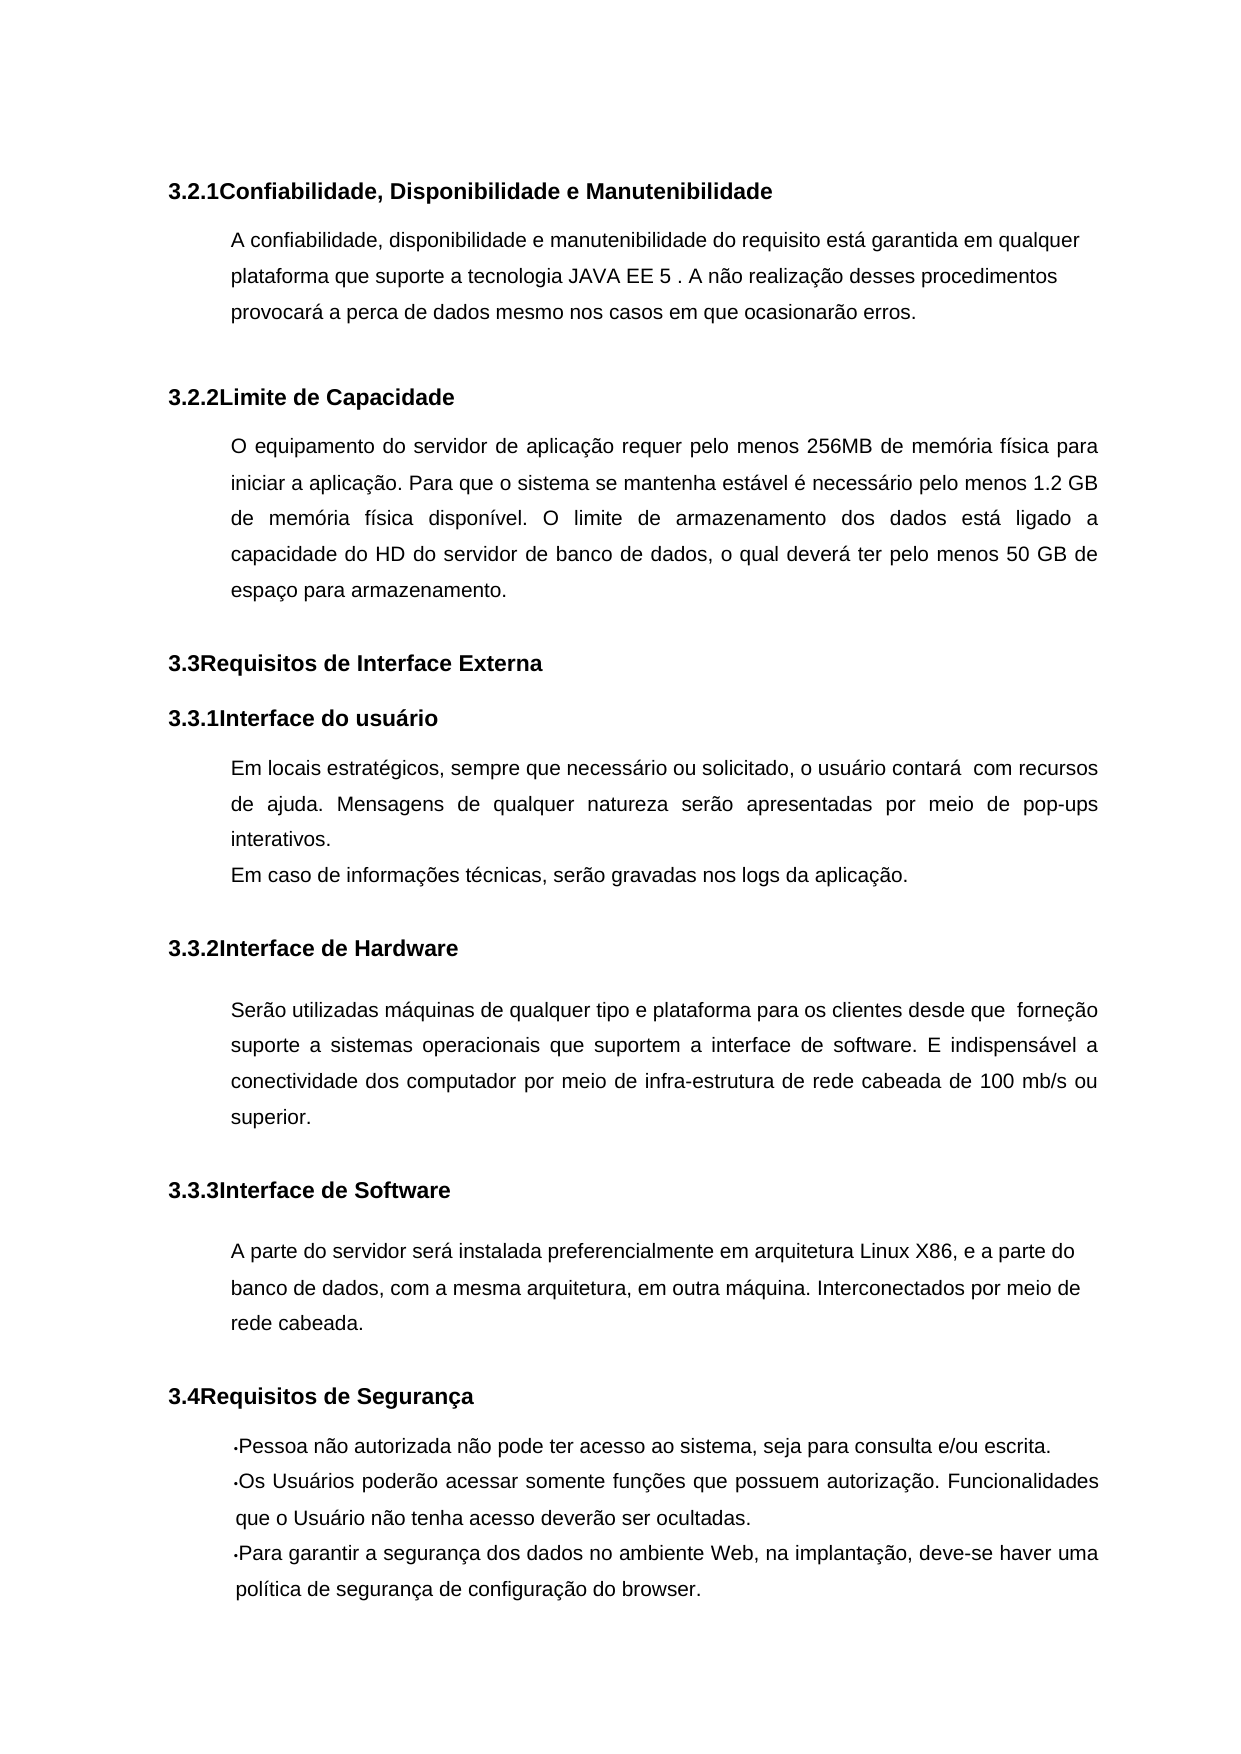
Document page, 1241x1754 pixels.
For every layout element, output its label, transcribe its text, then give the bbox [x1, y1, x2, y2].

text A confiabilidade, disponibilidade e manutenibilidade do requisito está garantida em qualquer plataforma que suporte a tecnologia JAVA EE 5 . A não realização desses procedimentos provocará a perca de dados mesmo nos casos em que ocasionarão erros. [231, 228, 1100, 324]
subtitle Interface de Hardware [168, 935, 1100, 961]
subtitle Requisitos de Interface Externa [168, 650, 1100, 676]
list Os Usuários poderão acessar somente funções que possuem autorização. Funcionalidades que o Usuário não tenha acesso deverão ser ocultadas. [234, 1469, 1100, 1529]
text A parte do servidor será instalada preferencialmente em arquitetura Linux X86, e a parte do banco de dados, com a mesma arquitetura, em outra máquina. Interconectados por meio de rede cabeada. [231, 1239, 1100, 1335]
text Em caso de informações técnicas, serão gravadas nos logs da aplicação. [231, 863, 1100, 887]
subtitle Interface do usuário [168, 705, 1100, 731]
subtitle Confiabilidade, Disponibilidade e Manutenibilidade [168, 178, 1100, 204]
subtitle Interface de Software [168, 1177, 1100, 1203]
subtitle Requisitos de Segurança [168, 1383, 1100, 1409]
text Serão utilizadas máquinas de qualquer tipo e plataforma para os clientes desde que forneção suporte a sistemas operacionais que suportem a interface de software. E indispensável a conectividade dos computador por meio de infra-estrutura de rede cabeada de 100 mb/s ou superior. [231, 997, 1100, 1129]
text Em locais estratégicos, sempre que necessário ou solicitado, o usuário contará com recursos de ajuda. Mensagens de qualquer natureza serão apresentadas por meio de pop-ups interativos. [231, 755, 1100, 851]
list Pessoa não autorizada não pode ter acesso ao sistema, seja para consulta e/ou escrita. [234, 1433, 1100, 1457]
list Para garantir a segurança dos dados no ambiente Web, na implantação, deve-se haver uma política de segurança de configuração do browser. [234, 1541, 1100, 1601]
text O equipamento do servidor de aplicação requer pelo menos 256MB de memória física para iniciar a aplicação. Para que o sistema se mantenha estável é necessário pelo menos 1.2 GB de memória física disponível. O limite de armazenamento dos dados está ligado a capacidade do HD do servidor de banco de dados, o qual deverá ter pelo menos 50 GB de espaço para armazenamento. [231, 434, 1100, 602]
subtitle Limite de Capacidade [168, 384, 1100, 410]
